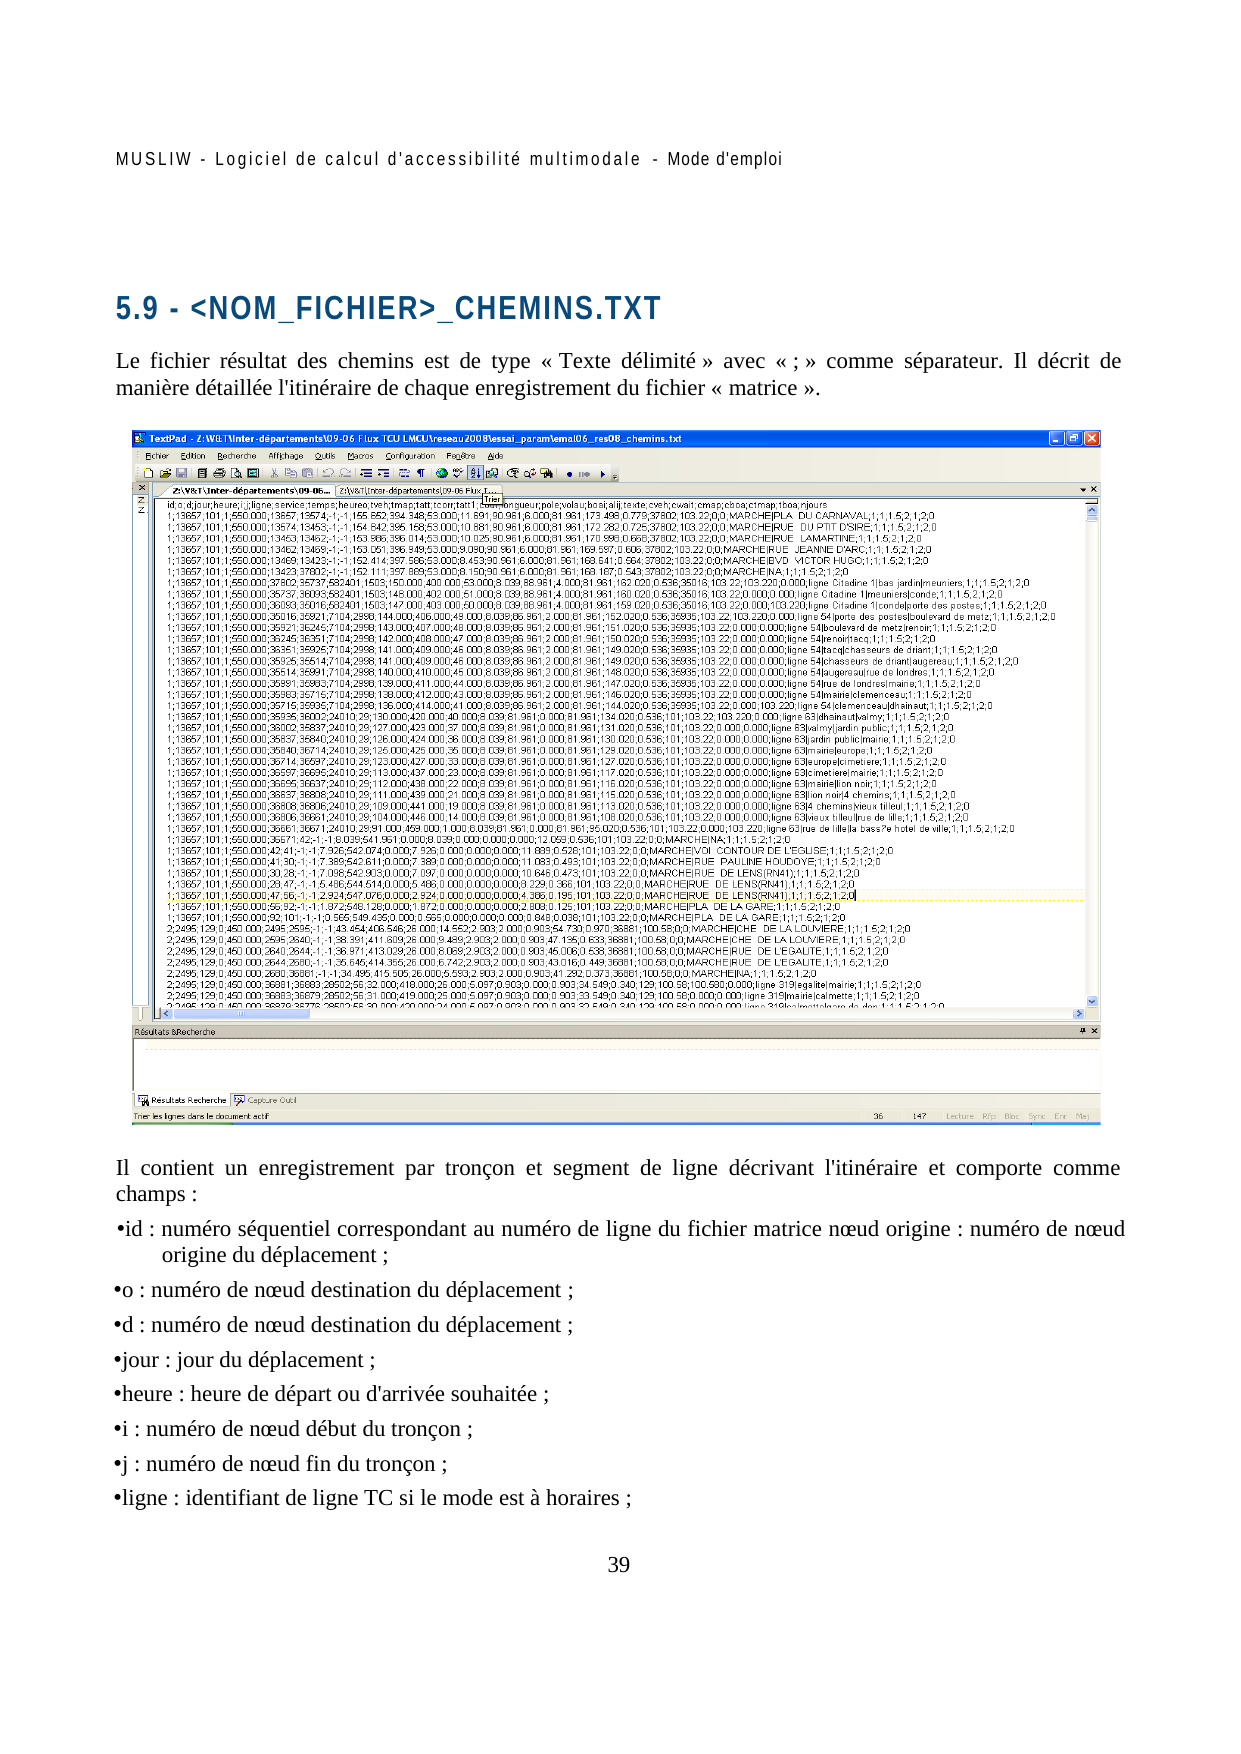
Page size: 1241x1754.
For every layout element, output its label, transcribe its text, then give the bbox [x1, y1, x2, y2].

list ligne : identifiant de ligne TC si le mode est à horaires ; [114, 1484, 1127, 1511]
list jour : jour du déplacement ; [114, 1346, 1127, 1372]
list j : numéro de nœud fin du tronçon ; [114, 1450, 1127, 1476]
picture [132, 430, 1101, 1125]
list o : numéro de nœud destination du déplacement ; [114, 1276, 1127, 1303]
text Le fichier résultat des chemins est de type « Texte délimité » avec « ; » comme séparateur. Il décrit de manière détaillée l'itinéraire de chaque enregistrement du fichier « matrice ». [116, 347, 1122, 400]
subtitle <NOM_FICHIER>_CHEMINS.TXT [116, 288, 1122, 326]
list heure : heure de départ ou d'arrivée souhaitée ; [114, 1380, 1127, 1407]
list id : numéro séquentiel correspondant au numéro de ligne du fichier matrice nœud origine : numéro de nœud origine du déplacement ; [117, 1215, 1127, 1268]
list d : numéro de nœud destination du déplacement ; [114, 1311, 1127, 1337]
text Il contient un enregistrement par tronçon et segment de ligne décrivant l'itinéraire et comporte comme champs : [116, 1154, 1122, 1207]
list i : numéro de nœud début du tronçon ; [114, 1415, 1127, 1441]
